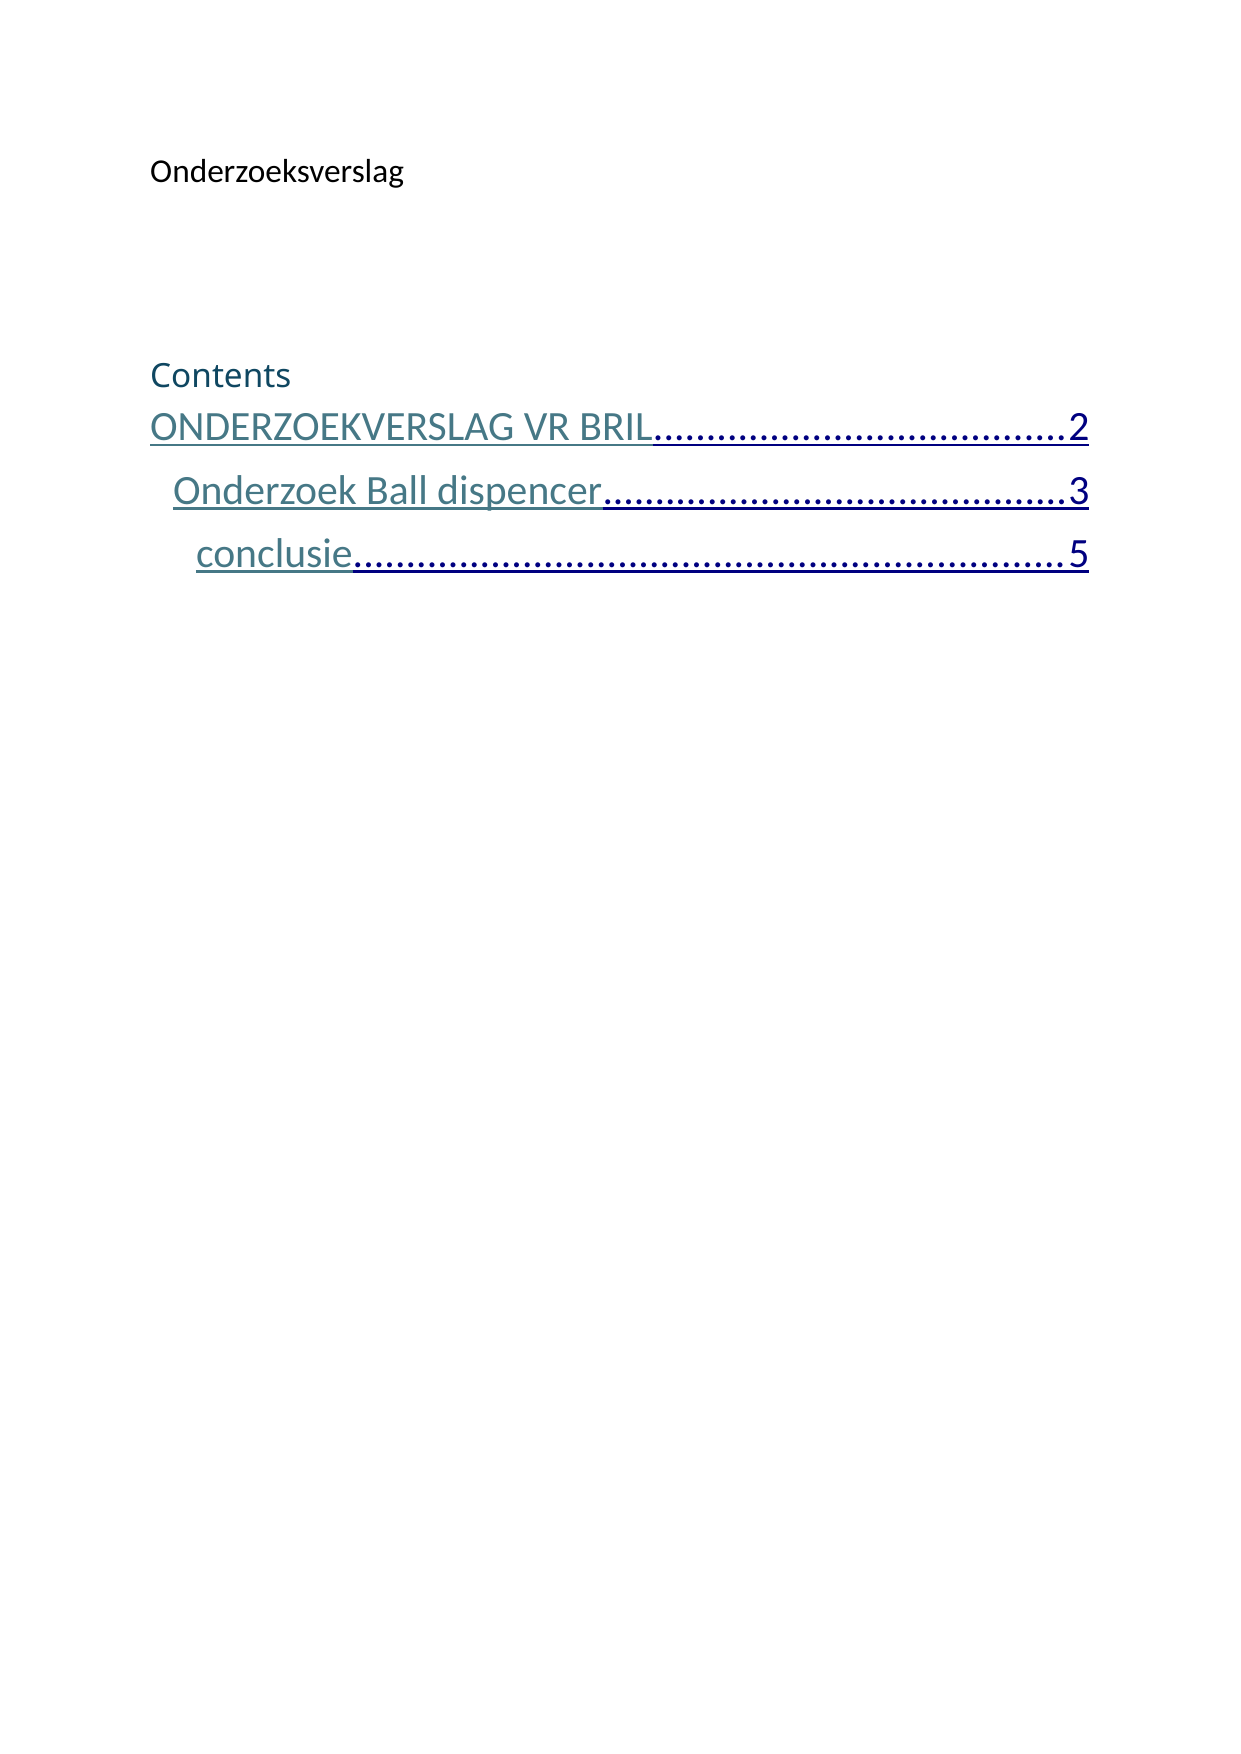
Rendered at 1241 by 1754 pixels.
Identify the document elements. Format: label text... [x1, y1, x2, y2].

subtitle Contents [150, 352, 1090, 397]
text conclusie 5 [196, 527, 1090, 578]
text Onderzoeksverslag [150, 150, 1090, 191]
text Onderzoek Ball dispencer 3 [173, 464, 1090, 514]
text onderzoekverslag vr bril 2 [150, 400, 1090, 451]
